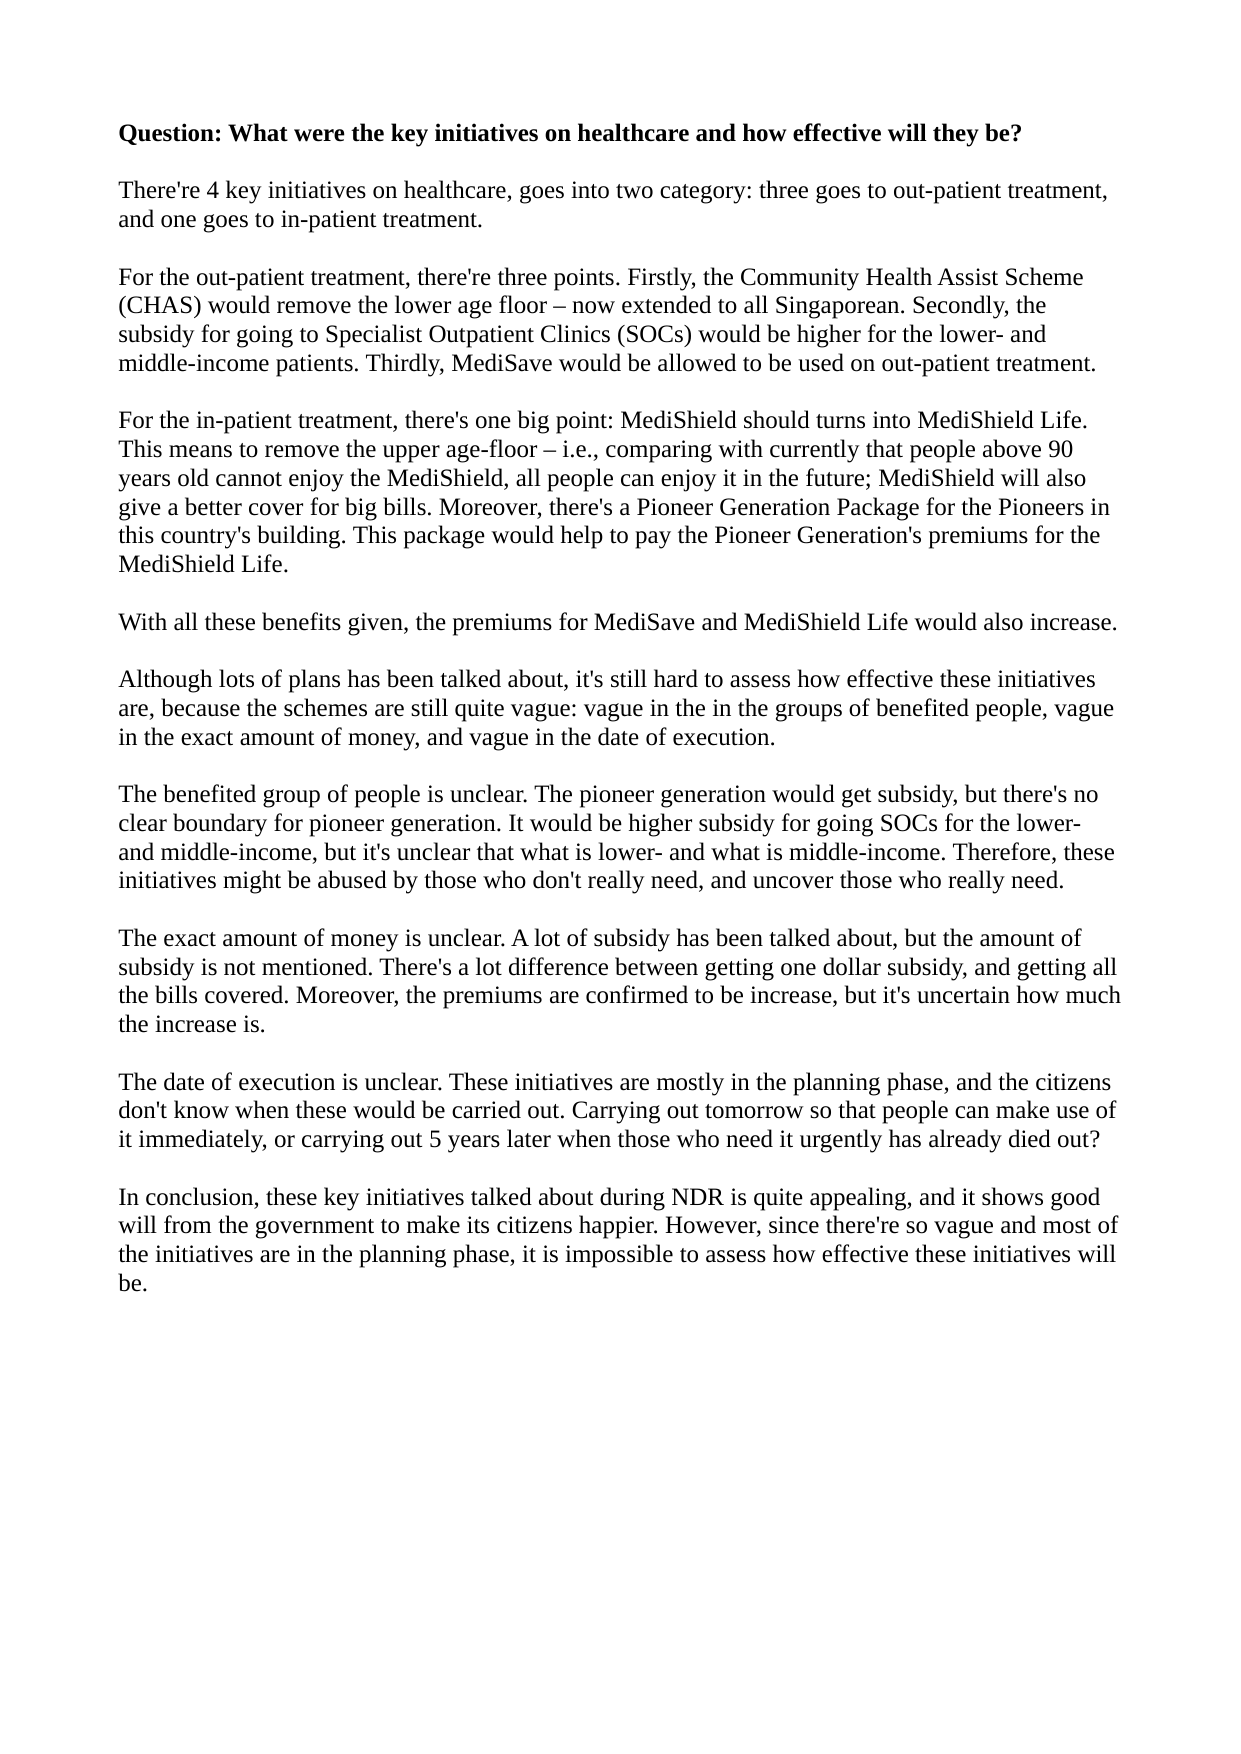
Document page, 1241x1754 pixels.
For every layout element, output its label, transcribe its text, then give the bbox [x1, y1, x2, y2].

text Question: What were the key initiatives on healthcare and how effective will they be? [118, 118, 1122, 147]
text Although lots of plans has been talked about, it's still hard to assess how effective these initiatives are, because the schemes are still quite vague: vague in the in the groups of benefited people, vague in the exact amount of money, and vague in the date of execution. [118, 664, 1122, 751]
text For the in-patient treatment, there's one big point: MediShield should turns into MediShield Life. This means to remove the upper age-floor – i.e., comparing with currently that people above 90 years old cannot enjoy the MediShield, all people can enjoy it in the future; MediShield will also give a better cover for big bills. Moreover, there's a Pioneer Generation Package for the Pioneers in this country's building. This package would help to pay the Pioneer Generation's premiums for the MediShield Life. [118, 406, 1122, 578]
text With all these benefits given, the premiums for MediSave and MediShield Life would also increase. [118, 607, 1122, 636]
text The date of execution is unclear. These initiatives are mostly in the planning phase, and the citizens don't know when these would be carried out. Carrying out tomorrow so that people can make use of it immediately, or carrying out 5 years later when those who need it urgently has already died out? [118, 1067, 1122, 1153]
text The exact amount of money is unclear. A lot of subsidy has been talked about, but the amount of subsidy is not mentioned. There's a lot difference between getting one dollar subsidy, and getting all the bills covered. Moreover, the premiums are confirmed to be increase, but it's uncertain how much the increase is. [118, 923, 1122, 1038]
text In conclusion, these key initiatives talked about during NDR is quite appealing, and it shows good will from the government to make its citizens happier. However, since there're so vague and most of the initiatives are in the planning phase, it is impossible to assess how effective these initiatives will be. [118, 1182, 1122, 1297]
text The benefited group of people is unclear. The pioneer generation would get subsidy, but there's no clear boundary for pioneer generation. It would be higher subsidy for going SOCs for the lower- and middle-income, but it's unclear that what is lower- and what is middle-income. Therefore, these initiatives might be abused by those who don't really need, and uncover those who really need. [118, 779, 1122, 894]
text There're 4 key initiatives on healthcare, goes into two category: three goes to out-patient treatment, and one goes to in-patient treatment. [118, 176, 1122, 233]
text For the out-patient treatment, there're three points. Firstly, the Community Health Assist Scheme (CHAS) would remove the lower age floor – now extended to all Singaporean. Secondly, the subsidy for going to Specialist Outpatient Clinics (SOCs) would be higher for the lower- and middle-income patients. Thirdly, MediSave would be allowed to be used on out-patient treatment. [118, 262, 1122, 377]
